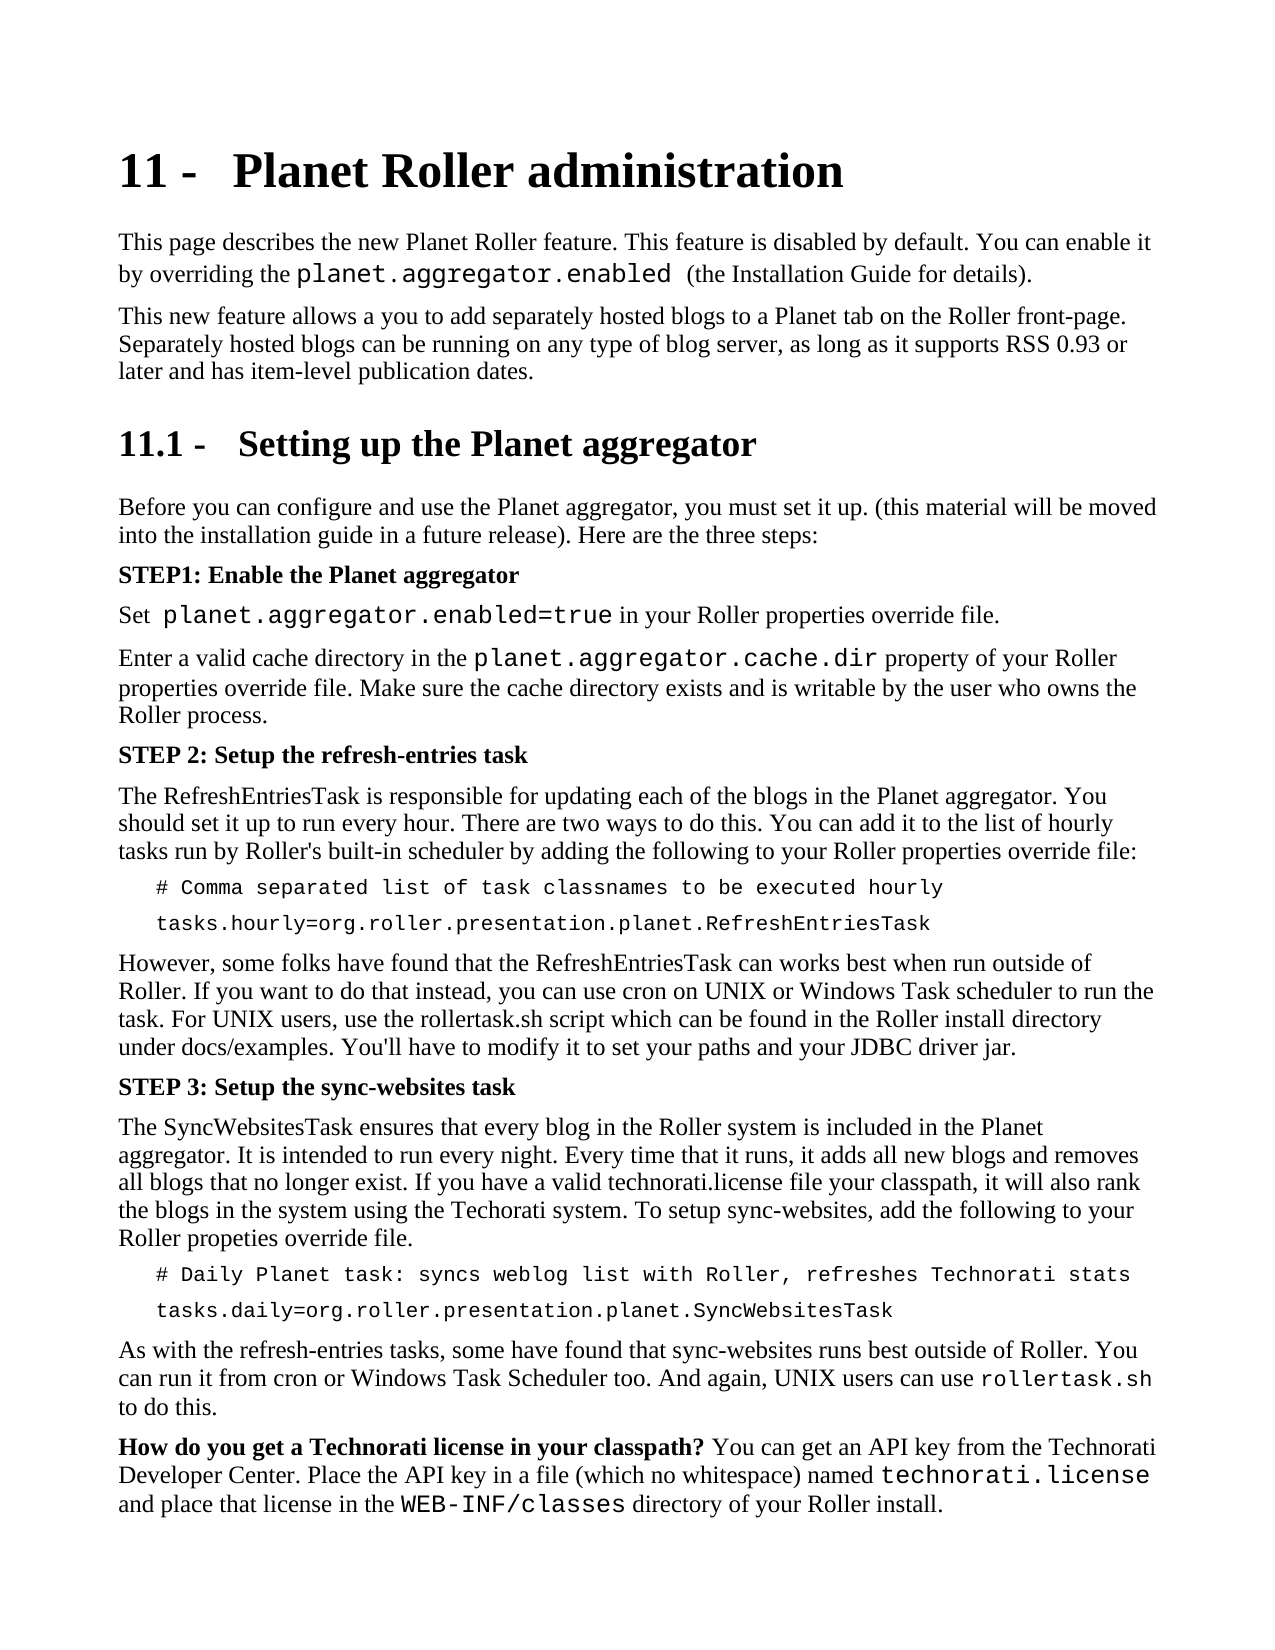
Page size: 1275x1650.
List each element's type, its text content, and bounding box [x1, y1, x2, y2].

text The SyncWebsitesTask ensures that every blog in the Roller system is included in the Planet aggregator. It is intended to run every night. Every time that it runs, it adds all new blogs and removes all blogs that no longer exist. If you have a valid technorati.license file your classpath, it will also rank the blogs in the system using the Techorati system. To setup sync-websites, add the following to your Roller propeties override file. [118, 1113, 1157, 1252]
text tasks.daily=org.roller.presentation.planet.SyncWebsitesTask [118, 1300, 1157, 1324]
text However, some folks have found that the RefreshEntriesTask can works best when run outside of Roller. If you want to do that instead, you can use cron on UNIX or Windows Task scheduler to run the task. For UNIX users, use the rollertask.sh script which can be found in the Roller install directory under docs/examples. You'll have to modify it to set your paths and your JDBC driver jar. [118, 949, 1157, 1060]
text This new feature allows a you to add separately hosted blogs to a Planet tab on the Roller front-page. Separately hosted blogs can be running on any type of blog server, as long as it supports RSS 0.93 or later and has item-level publication dates. [118, 302, 1157, 385]
text STEP1: Enable the Planet aggregator [118, 561, 1157, 589]
text This page describes the new Planet Roller feature. This feature is disabled by default. You can enable it by overriding the planet.aggregator.enabled (the Installation Guide for details). [118, 228, 1157, 289]
text # Daily Planet task: syncs weblog list with Roller, refreshes Technorati stats [118, 1264, 1157, 1288]
subtitle Setting up the Planet aggregator [118, 423, 1157, 464]
text Enter a valid cache directory in the planet.aggregator.cache.dir property of your Roller properties override file. Make sure the cache directory exists and is writable by the user who owns the Roller process. [118, 644, 1157, 729]
text STEP 3: Setup the sync-websites task [118, 1073, 1157, 1101]
text tasks.hourly=org.roller.presentation.planet.RefreshEntriesTask [118, 913, 1157, 937]
text Set planet.aggregator.enabled=true in your Roller properties override file. [118, 602, 1157, 631]
text # Comma separated list of task classnames to be executed hourly [118, 877, 1157, 901]
text Before you can configure and use the Planet aggregator, you must set it up. (this material will be moved into the installation guide in a future release). Here are the three steps: [118, 493, 1157, 549]
subtitle Planet Roller administration [118, 143, 1157, 198]
text How do you get a Technorati license in your classpath? You can get an API key from the Technorati Developer Center. Place the API key in a file (which no whitespace) named technorati.license and place that license in the WEB-INF/classes directory of your Roller install. [118, 1433, 1157, 1520]
text As with the refresh-entries tasks, some have found that sync-websites runs best outside of Roller. You can run it from cron or Windows Task Scheduler too. And again, UNIX users can use rollertask.sh to do this. [118, 1336, 1157, 1421]
text STEP 2: Setup the refresh-entries task [118, 742, 1157, 769]
text The RefreshEntriesTask is responsible for updating each of the blogs in the Planet aggregator. You should set it up to run every hour. There are two ways to do this. You can add it to the list of hourly tasks run by Roller's built-in scheduler by adding the following to your Roller properties override file: [118, 782, 1157, 865]
